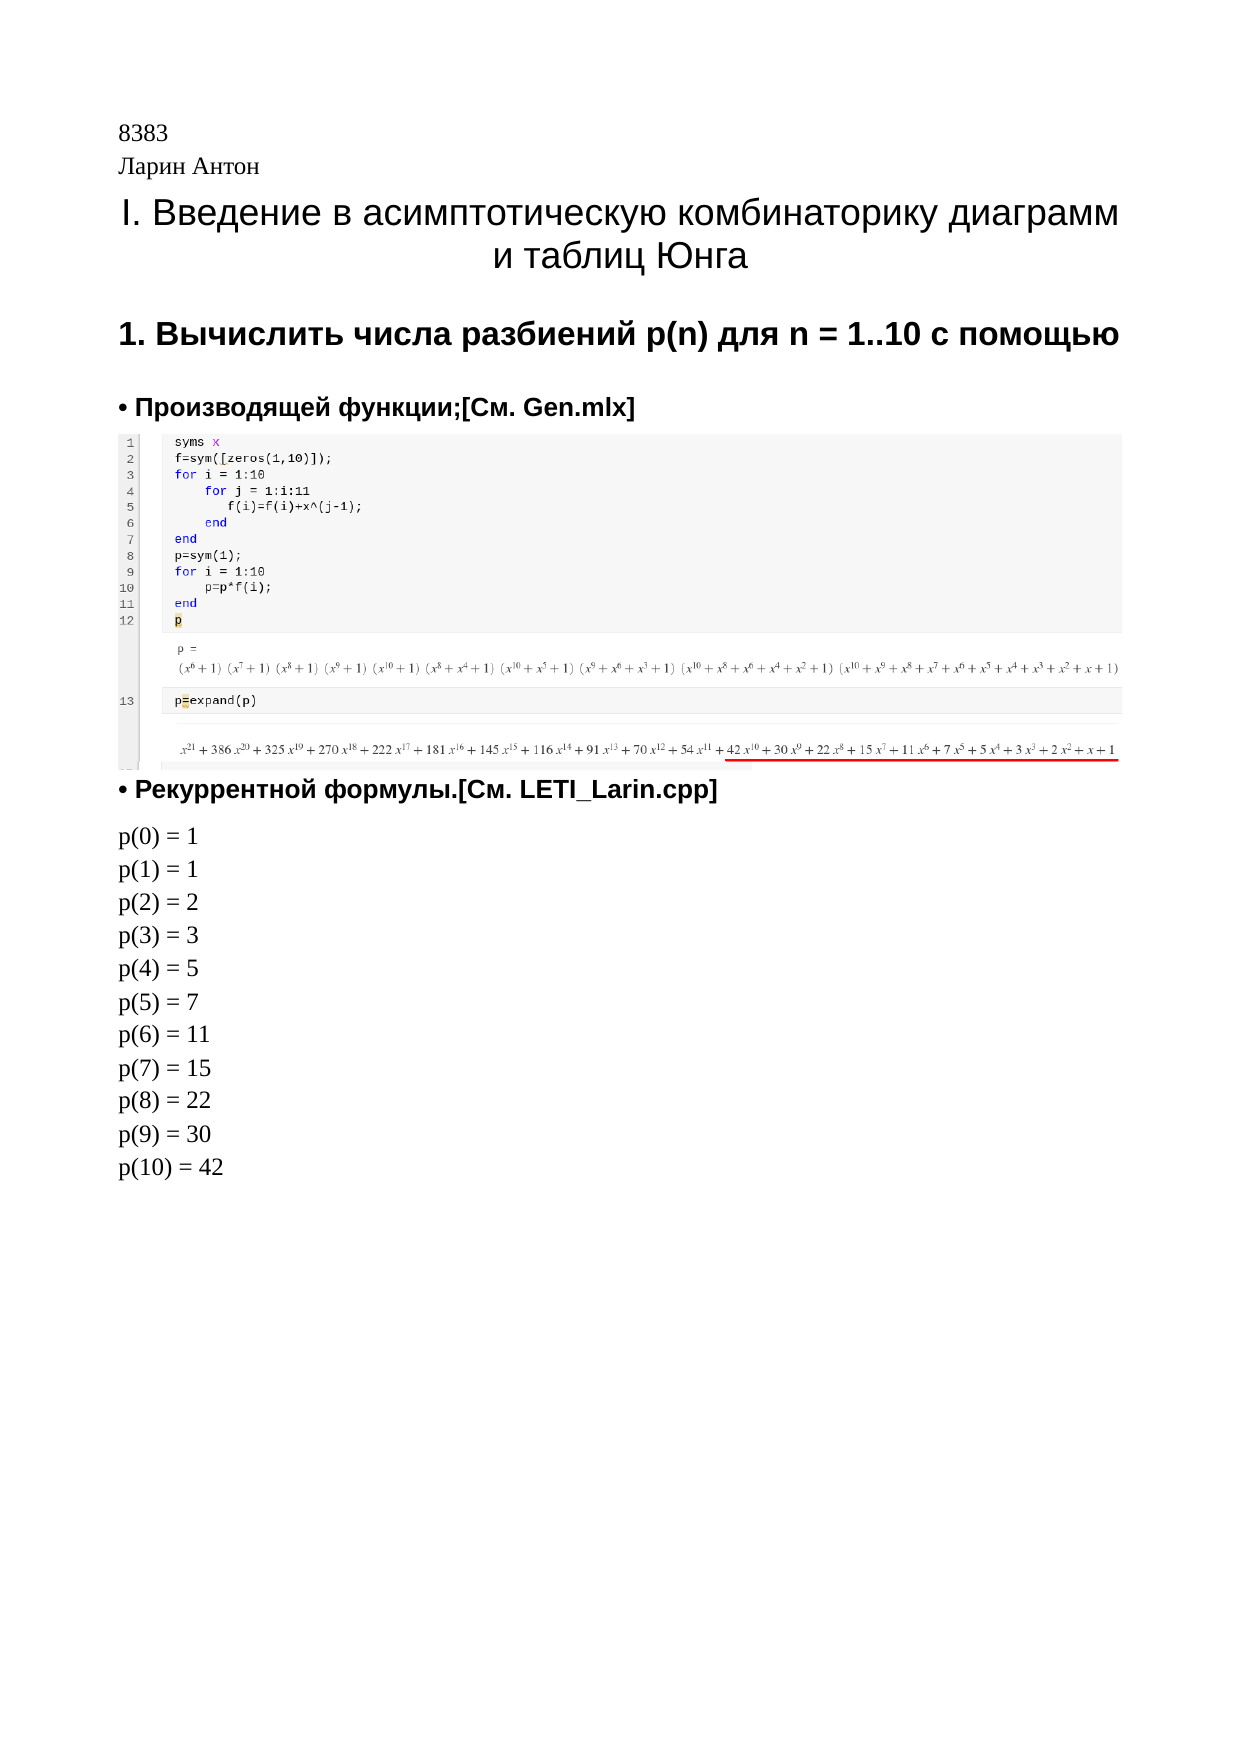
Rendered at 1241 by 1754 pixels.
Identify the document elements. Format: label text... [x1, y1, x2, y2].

text p(6) = 11 [118, 1019, 1122, 1048]
text p(2) = 2 [118, 887, 1122, 916]
text p(10) = 42 [118, 1152, 1122, 1180]
subtitle • Рекуррентной формулы.[См. LETI_Larin.cpp] [118, 770, 1122, 804]
text p(0) = 1 [118, 821, 1122, 850]
text p(9) = 30 [118, 1119, 1122, 1147]
subtitle 1. Вычислить числа разбиений p(n) для n = 1..10 с помощью [118, 314, 1122, 353]
text p(8) = 22 [118, 1086, 1122, 1114]
text p(3) = 3 [118, 921, 1122, 949]
subtitle • Производящей функции;[См. Gen.mlx] [118, 392, 1122, 422]
text p(5) = 7 [118, 987, 1122, 1015]
text p(1) = 1 [118, 854, 1122, 883]
text 8383 [118, 118, 1122, 147]
text p(7) = 15 [118, 1053, 1122, 1081]
subtitle I. Введение в асимптотическую комбинаторику диаграмм и таблиц Юнга [118, 190, 1122, 277]
text p(4) = 5 [118, 953, 1122, 982]
picture [118, 434, 1123, 770]
text Ларин Антон [118, 151, 1122, 180]
